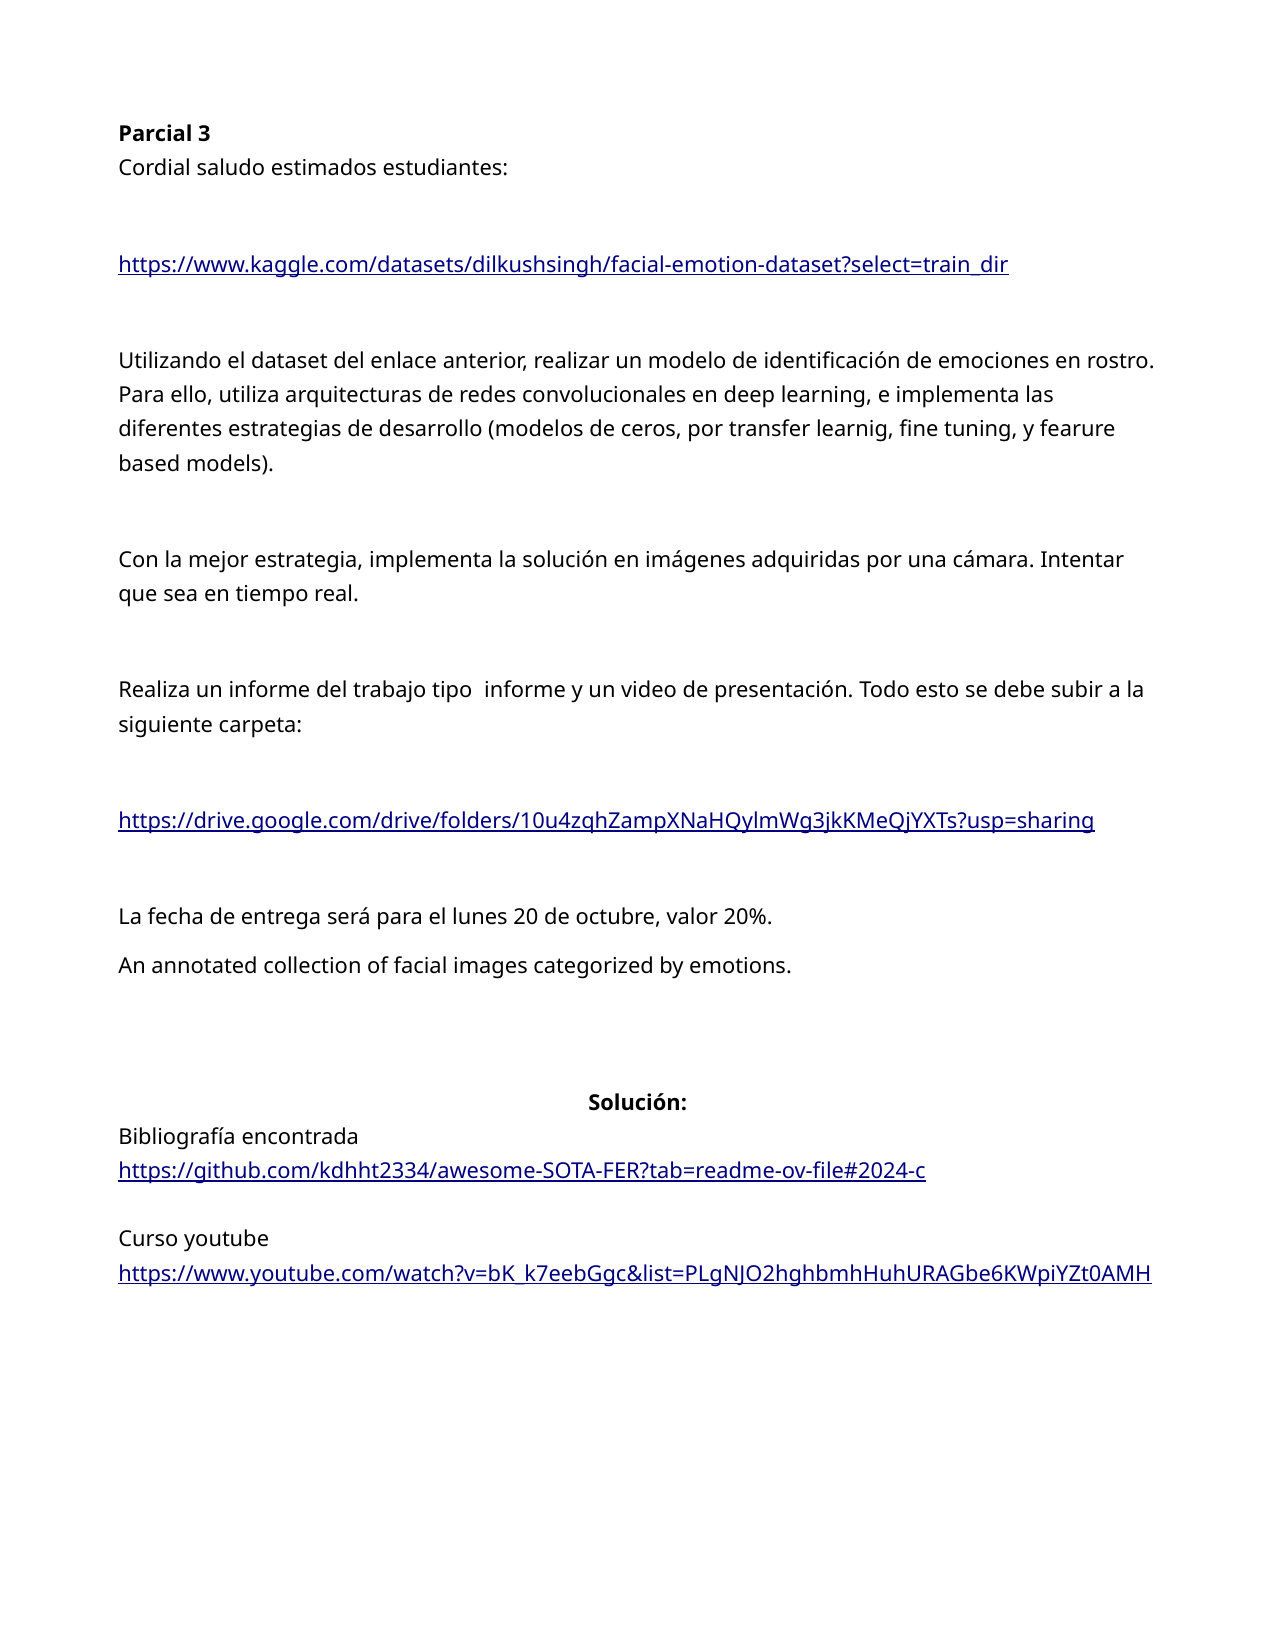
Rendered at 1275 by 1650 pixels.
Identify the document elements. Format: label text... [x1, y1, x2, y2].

text Bibliografía encontrada https://github.com/kdhht2334/awesome-SOTA-FER?tab=readme-ov-file#2024-c [118, 1121, 1157, 1185]
text https://drive.google.com/drive/folders/10u4zqhZampXNaHQylmWg3jkKMeQjYXTs?usp=sharing [118, 805, 1157, 835]
text Curso youtube [118, 1223, 1157, 1253]
text Realiza un informe del trabajo tipo informe y un video de presentación. Todo esto se debe subir a la siguiente carpeta: [118, 674, 1157, 738]
text La fecha de entrega será para el lunes 20 de octubre, valor 20%. [118, 901, 1157, 931]
text Cordial saludo estimados estudiantes: [118, 152, 1157, 182]
text Con la mejor estrategia, implementa la solución en imágenes adquiridas por una cámara. Intentar que sea en tiempo real. [118, 544, 1157, 608]
text Solución: [118, 1087, 1157, 1116]
text Parcial 3 [118, 118, 1157, 148]
text An annotated collection of facial images categorized by emotions. [118, 950, 1157, 980]
text https://www.youtube.com/watch?v=bK_k7eebGgc&list=PLgNJO2hghbmhHuhURAGbe6KWpiYZt0AMH [118, 1257, 1157, 1287]
text Utilizando el dataset del enlace anterior, realizar un modelo de identificación de emociones en rostro. Para ello, utiliza arquitecturas de redes convolucionales en deep learning, e implementa las diferentes estrategias de desarrollo (modelos de ceros, por transfer learnig, fine tuning, y fearure based models). [118, 345, 1157, 477]
text https://www.kaggle.com/datasets/dilkushsingh/facial-emotion-dataset?select=train_dir [118, 249, 1157, 278]
